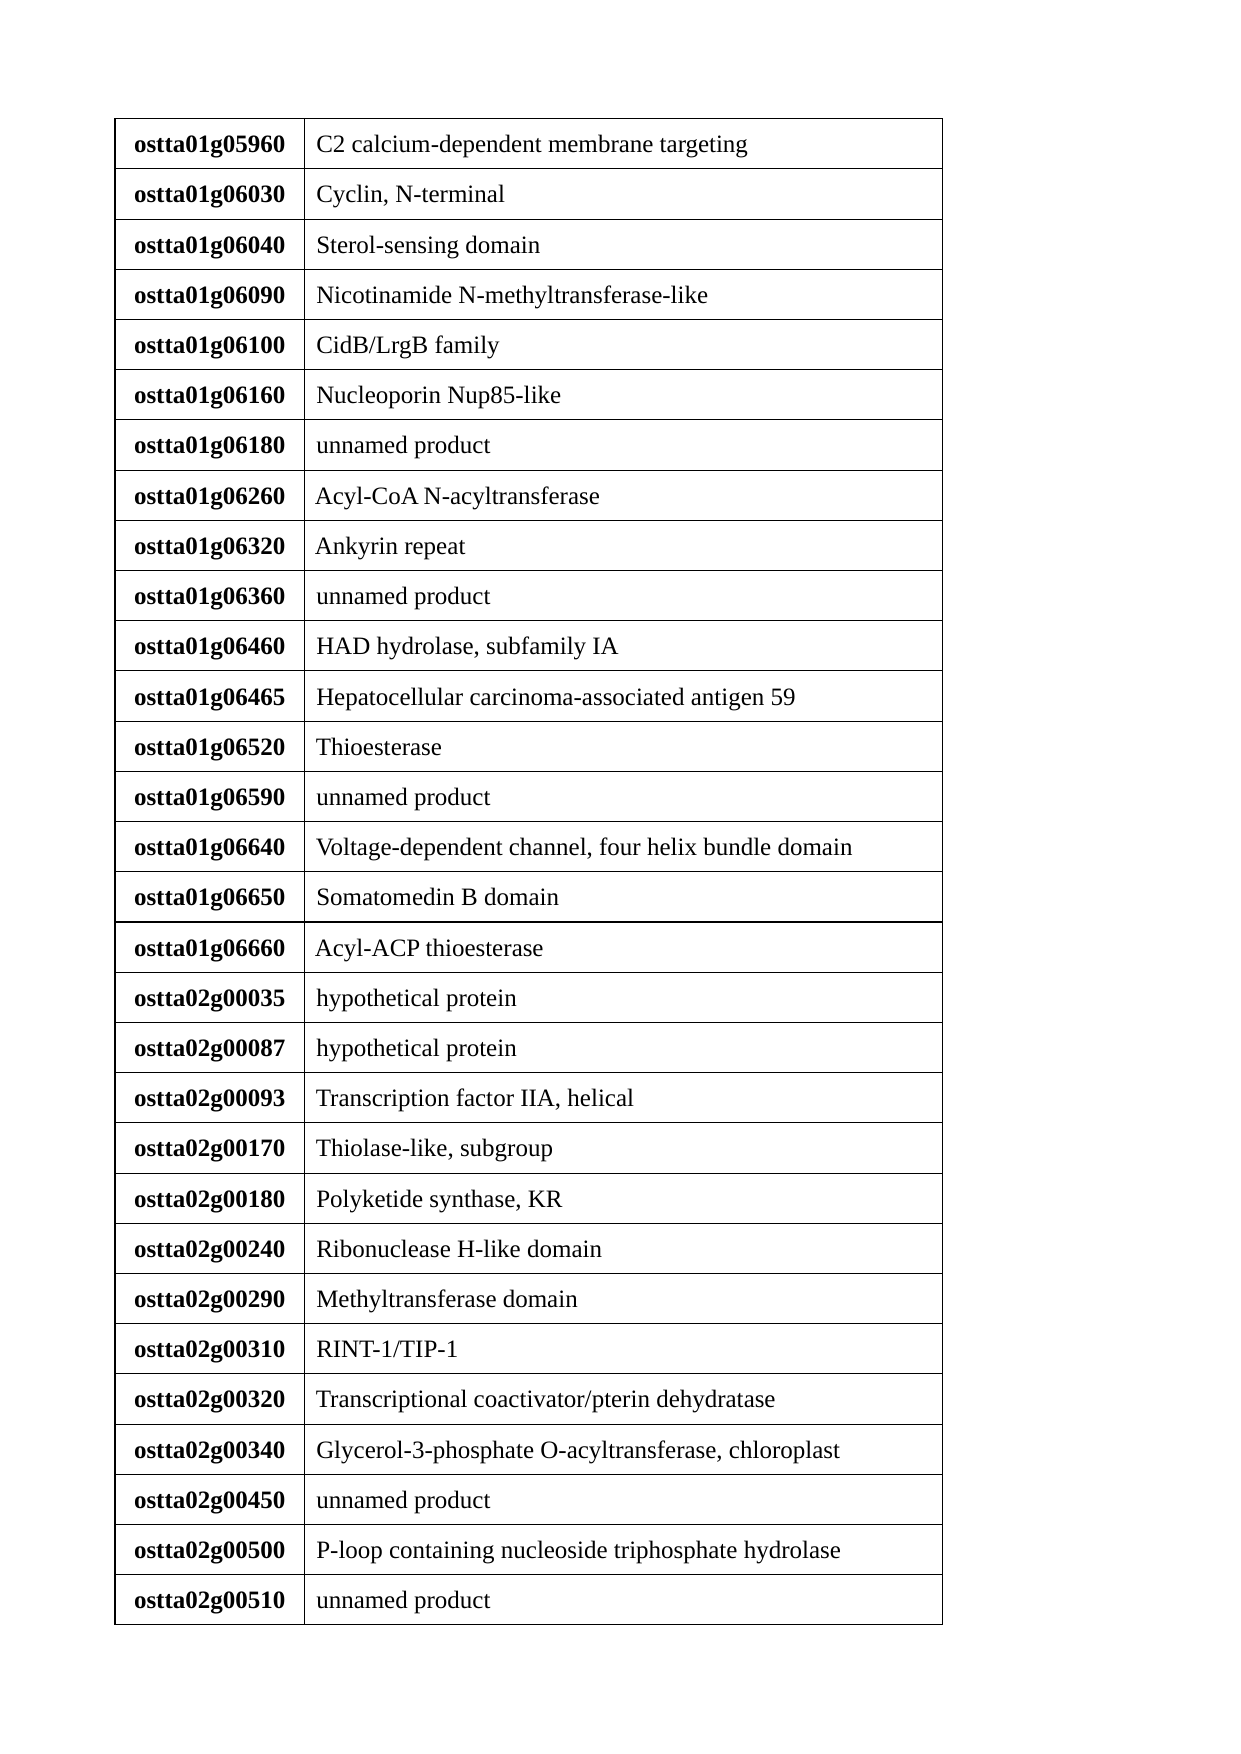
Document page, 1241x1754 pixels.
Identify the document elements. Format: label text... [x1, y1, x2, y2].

table_cell Transcription factor IIA, helical [305, 1073, 942, 1122]
table_cell ostta02g00035 [116, 973, 304, 1022]
table_cell Somatomedin B domain [305, 872, 942, 921]
table_cell ostta01g06590 [116, 772, 304, 821]
table_cell ostta01g06650 [116, 872, 304, 921]
table_cell Transcriptional coactivator/pterin dehydratase [305, 1374, 942, 1423]
table_cell ostta02g00310 [116, 1324, 304, 1373]
table_cell ostta01g06260 [116, 471, 304, 520]
table_cell CidB/LrgB family [305, 320, 942, 369]
table_cell ostta01g06320 [116, 521, 304, 570]
table_cell ostta02g00290 [116, 1274, 304, 1323]
table_cell ostta02g00180 [116, 1174, 304, 1223]
table_cell C2 calcium-dependent membrane targeting [305, 119, 942, 168]
table_cell ostta02g00340 [116, 1425, 304, 1474]
table_cell ostta01g06640 [116, 822, 304, 871]
table_cell Hepatocellular carcinoma-associated antigen 59 [305, 671, 942, 721]
table_cell RINT-1/TIP-1 [305, 1324, 942, 1373]
table_cell Methyltransferase domain [305, 1274, 942, 1323]
table_cell Ankyrin repeat [305, 521, 942, 570]
table_cell hypothetical protein [305, 973, 942, 1022]
table_cell unnamed product [305, 571, 942, 620]
table_cell ostta02g00510 [116, 1575, 304, 1624]
table_cell ostta01g06520 [116, 722, 304, 771]
table_cell Nucleoporin Nup85-like [305, 370, 942, 419]
table_cell ostta02g00170 [116, 1123, 304, 1172]
table_cell Acyl-CoA N-acyltransferase [305, 471, 942, 520]
table_cell ostta01g06660 [116, 923, 304, 972]
table_cell Cyclin, N-terminal [305, 169, 942, 218]
table_cell Glycerol-3-phosphate O-acyltransferase, chloroplast [305, 1425, 942, 1474]
table_cell unnamed product [305, 772, 942, 821]
table_cell ostta01g06040 [116, 220, 304, 269]
table_cell Thioesterase [305, 722, 942, 771]
table_cell hypothetical protein [305, 1023, 942, 1072]
table_cell ostta02g00450 [116, 1475, 304, 1524]
table_cell ostta01g06460 [116, 621, 304, 670]
table_cell ostta02g00320 [116, 1374, 304, 1423]
table_cell P-loop containing nucleoside triphosphate hydrolase [305, 1525, 942, 1574]
table_cell unnamed product [305, 1475, 942, 1524]
table_cell ostta02g00500 [116, 1525, 304, 1574]
table_cell ostta01g06160 [116, 370, 304, 419]
table_cell ostta01g06465 [116, 671, 304, 721]
table_cell unnamed product [305, 1575, 942, 1624]
table_cell ostta02g00087 [116, 1023, 304, 1072]
table_cell unnamed product [305, 420, 942, 469]
table_cell ostta01g06180 [116, 420, 304, 469]
table_cell ostta01g06360 [116, 571, 304, 620]
table_cell Acyl-ACP thioesterase [305, 923, 942, 972]
table_cell ostta02g00240 [116, 1224, 304, 1273]
table_cell ostta01g06030 [116, 169, 304, 218]
table_cell ostta01g05960 [116, 119, 304, 168]
table_cell Ribonuclease H-like domain [305, 1224, 942, 1273]
table_cell ostta02g00093 [116, 1073, 304, 1122]
table_cell Voltage-dependent channel, four helix bundle domain [305, 822, 942, 871]
table_cell Sterol-sensing domain [305, 220, 942, 269]
table_cell ostta01g06100 [116, 320, 304, 369]
table_cell Nicotinamide N-methyltransferase-like [305, 270, 942, 319]
table_cell HAD hydrolase, subfamily IA [305, 621, 942, 670]
table_cell ostta01g06090 [116, 270, 304, 319]
table_cell Thiolase-like, subgroup [305, 1123, 942, 1172]
table_cell Polyketide synthase, KR [305, 1174, 942, 1223]
